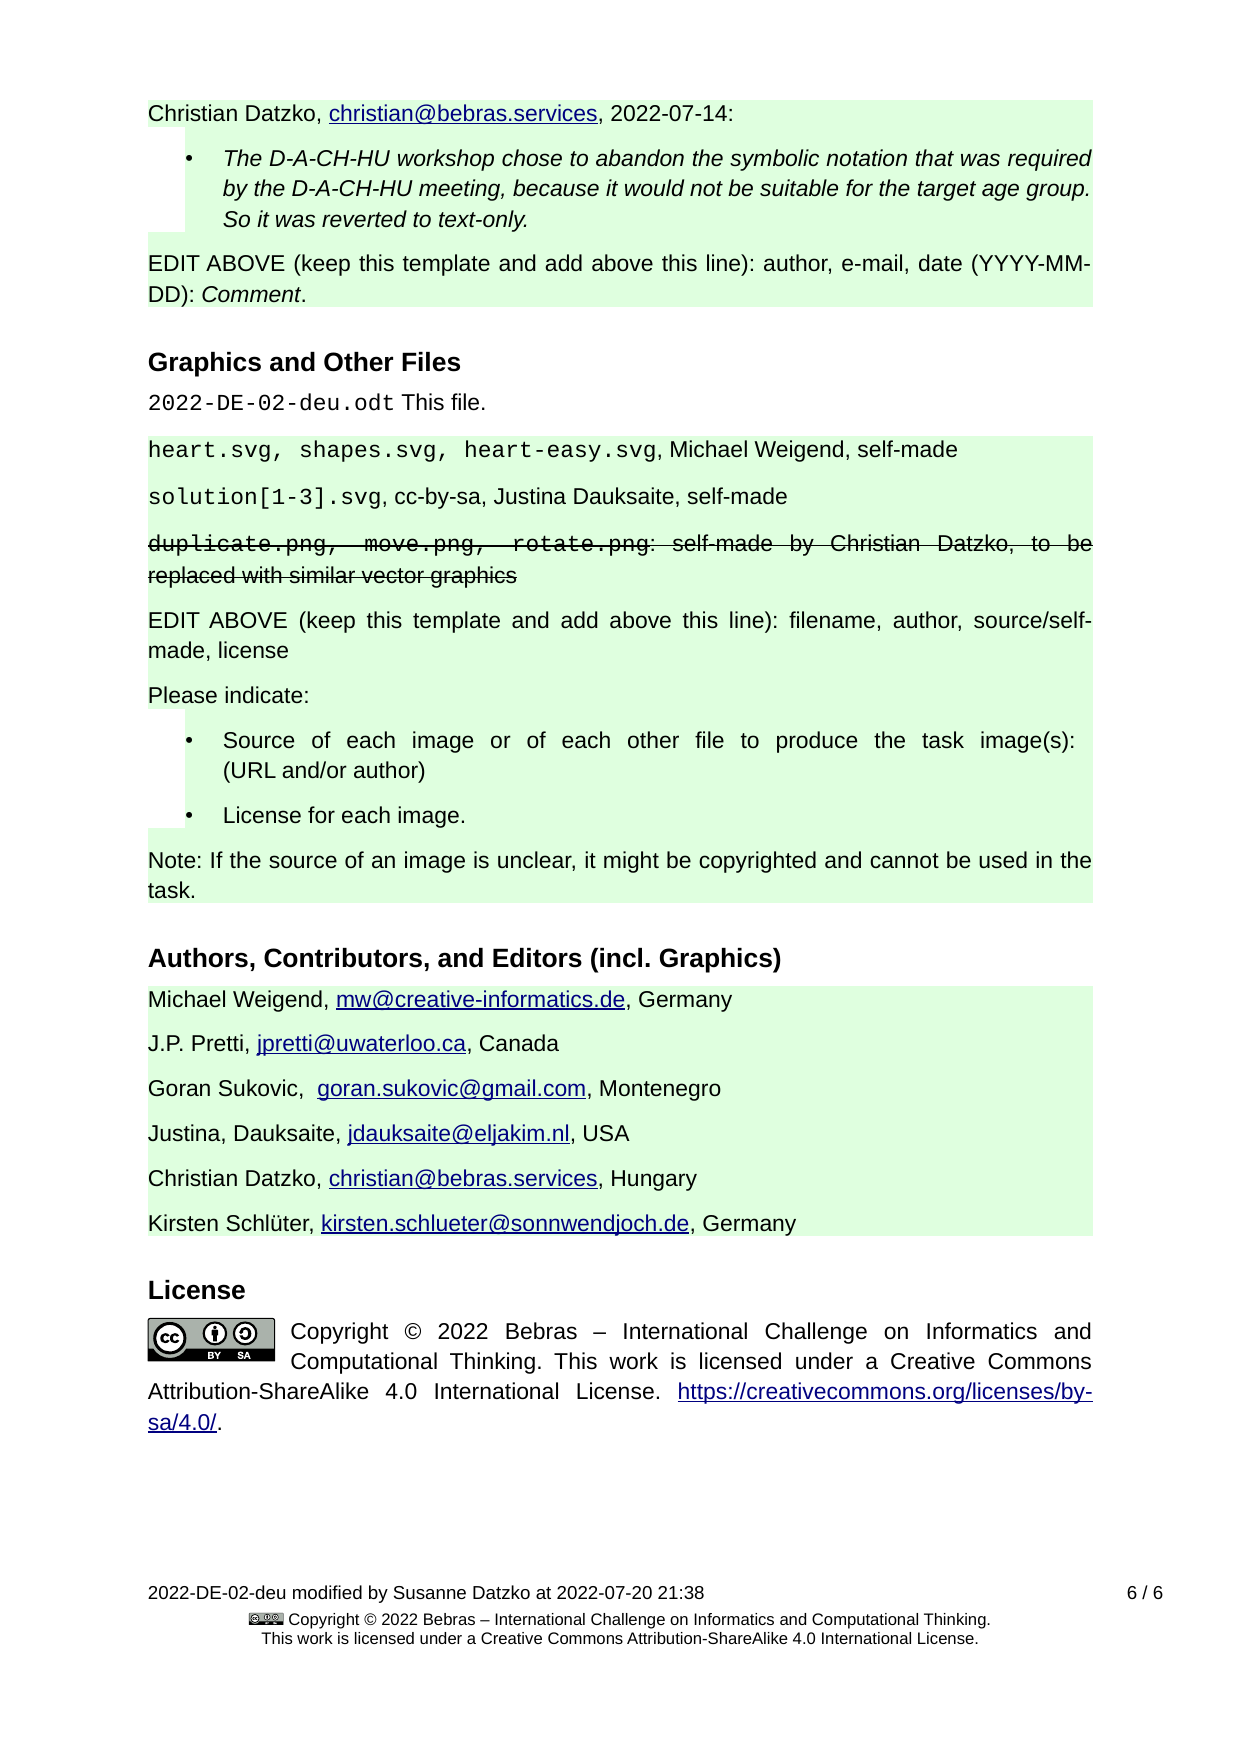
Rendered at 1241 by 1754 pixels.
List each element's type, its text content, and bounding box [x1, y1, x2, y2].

text EDIT ABOVE (keep this template and add above this line): author, e-mail, date (YYYY-MM-DD): Comment. [148, 250, 1093, 307]
text Justina, Dauksaite, jdauksaite@eljakim.nl, USA [148, 1120, 1093, 1146]
text Michael Weigend, mw@creative-informatics.de, Germany [148, 986, 1093, 1012]
subtitle Authors, Contributors, and Editors (incl. Graphics) [148, 943, 1093, 973]
text 2022-DE-02-deu.odt This file. [148, 389, 1093, 417]
list Source of each image or of each other file to produce the task image(s): (URL and/or author) [185, 727, 1093, 784]
list The D-A-CH-HU workshop chose to abandon the symbolic notation that was required by the D-A-CH-HU meeting, because it would not be suitable for the target age group. So it was reverted to text-only. [185, 145, 1093, 232]
text Christian Datzko, christian@bebras.services, Hungary [148, 1165, 1093, 1191]
list License for each image. [185, 802, 1093, 828]
text heart.svg, shapes.svg, heart-easy.svg, Michael Weigend, self-made [148, 436, 1093, 464]
text duplicate.png, move.png, rotate.png: self-made by Christian Datzko, to be replaced with similar vector graphics [148, 530, 1093, 545]
text Copyright © 2022 Bebras – International Challenge on Informatics and Computational Thinking. This work is licensed under a Creative Commons Attribution-ShareAlike 4.0 International License. https://creativecommons.org/licenses/by-sa/4.0/. [148, 1318, 1093, 1435]
text duplicate.png, move.png, rotate.png: self-made by Christian Datzko, to be replaced with similar vector graphics [148, 546, 1093, 589]
text Goran Sukovic, goran.sukovic@gmail.com, Montenegro [148, 1075, 1093, 1101]
text Christian Datzko, christian@bebras.services, 2022-07-14: [148, 100, 1093, 127]
text EDIT ABOVE (keep this template and add above this line): filename, author, source/self-made, license [148, 607, 1093, 664]
subtitle License [148, 1275, 1093, 1305]
text solution[1-3].svg, cc-by-sa, Justina Dauksaite, self-made [148, 483, 1093, 512]
text J.P. Pretti, jpretti@uwaterloo.ca, Canada [148, 1030, 1093, 1057]
text Note: If the source of an image is unclear, it might be copyrighted and cannot be used in the task. [148, 847, 1093, 903]
text Kirsten Schlüter, kirsten.schlueter@sonnwendjoch.de, Germany [148, 1209, 1093, 1236]
subtitle Graphics and Other Files [148, 346, 1093, 377]
text Please indicate: [148, 682, 1093, 709]
